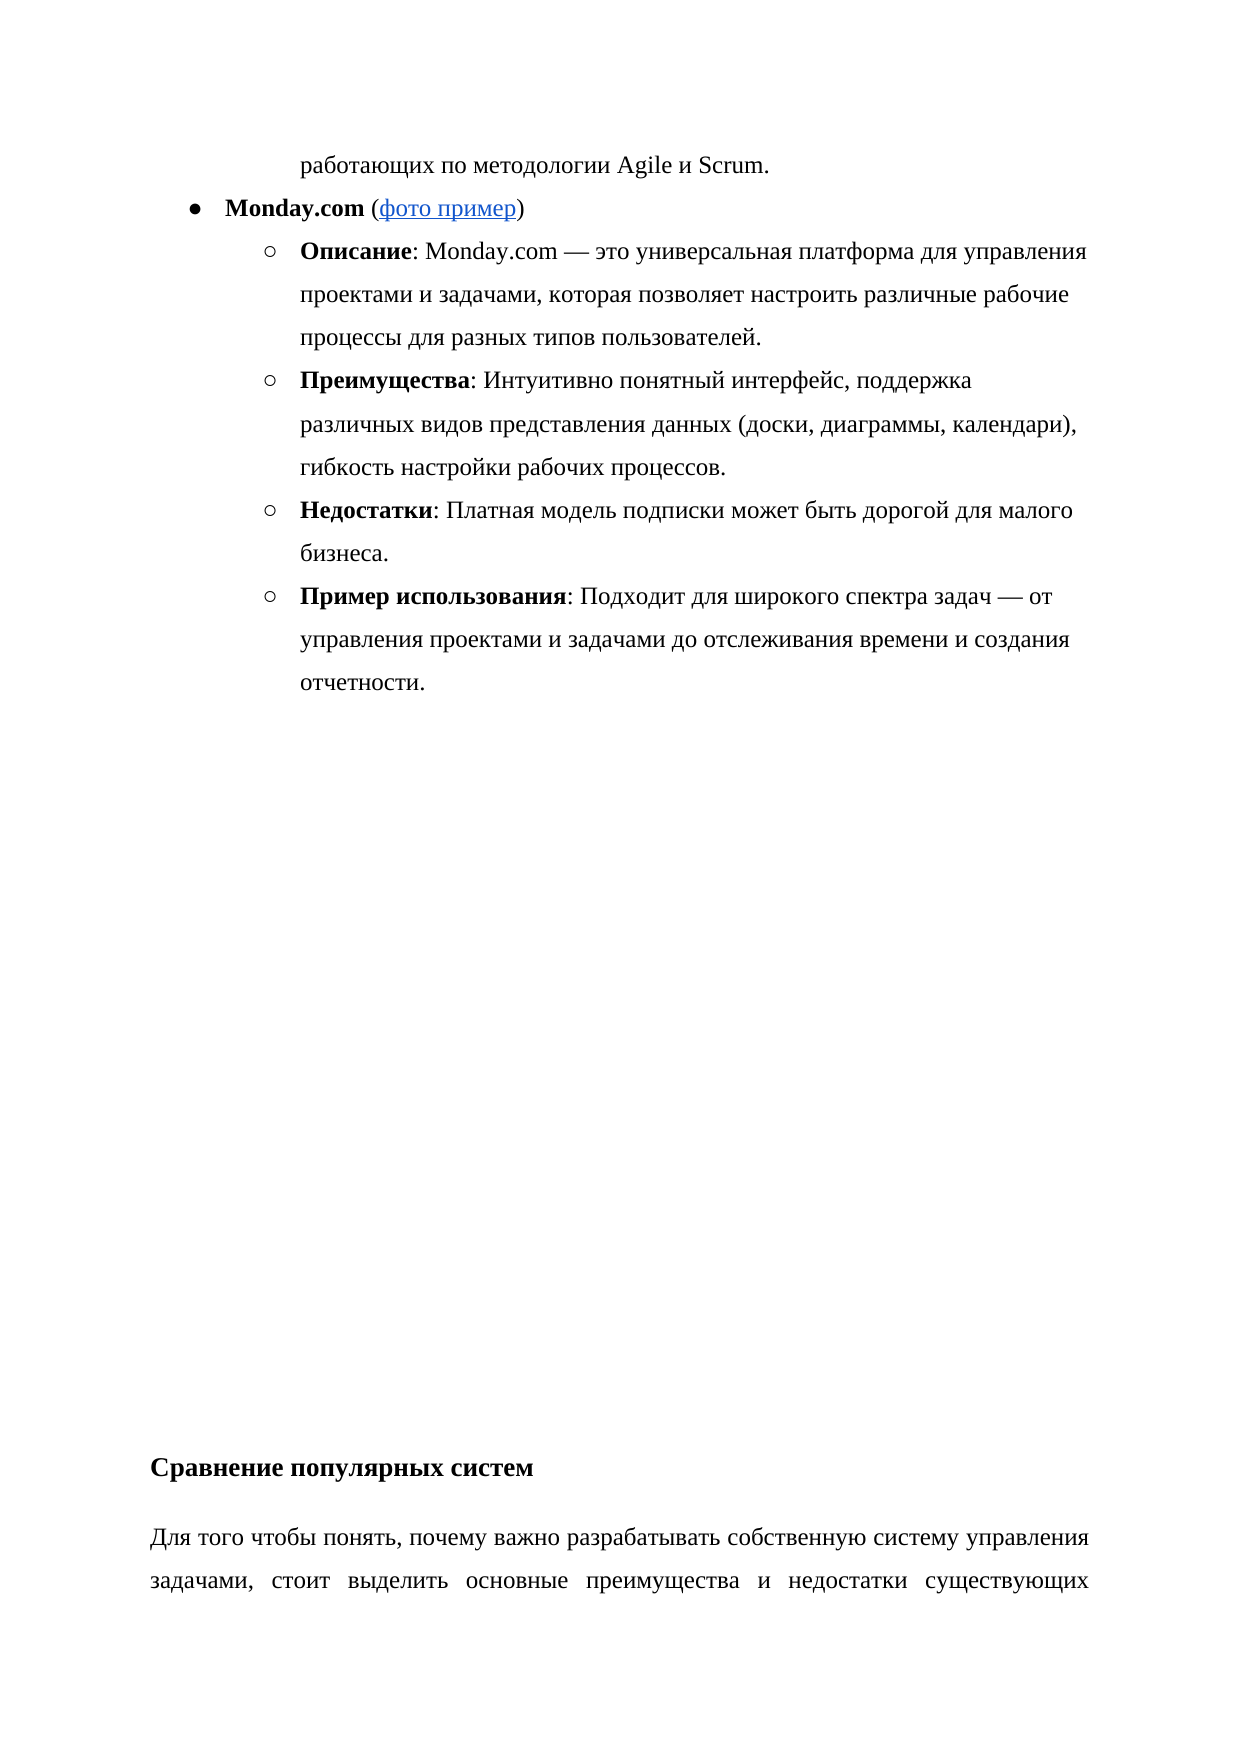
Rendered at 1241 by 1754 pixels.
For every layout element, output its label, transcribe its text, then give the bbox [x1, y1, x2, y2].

list Описание: Monday.com — это универсальная платформа для управления проектами и задачами, которая позволяет настроить различные рабочие процессы для разных типов пользователей. [262, 236, 1090, 351]
text Для того чтобы понять, почему важно разрабатывать собственную систему управления задачами, стоит выделить основные преимущества и недостатки существующих [150, 1522, 1090, 1594]
subtitle Сравнение популярных систем [150, 1451, 1090, 1482]
list работающих по методологии Agile и Scrum. [262, 150, 1090, 179]
list Недостатки: Платная модель подписки может быть дорогой для малого бизнеса. [262, 495, 1090, 567]
list Monday.com (фото пример) [187, 193, 1090, 222]
list Пример использования: Подходит для широкого спектра задач — от управления проектами и задачами до отслеживания времени и создания отчетности. [262, 581, 1090, 696]
list Преимущества: Интуитивно понятный интерфейс, поддержка различных видов представления данных (доски, диаграммы, календари), гибкость настройки рабочих процессов. [262, 366, 1090, 481]
